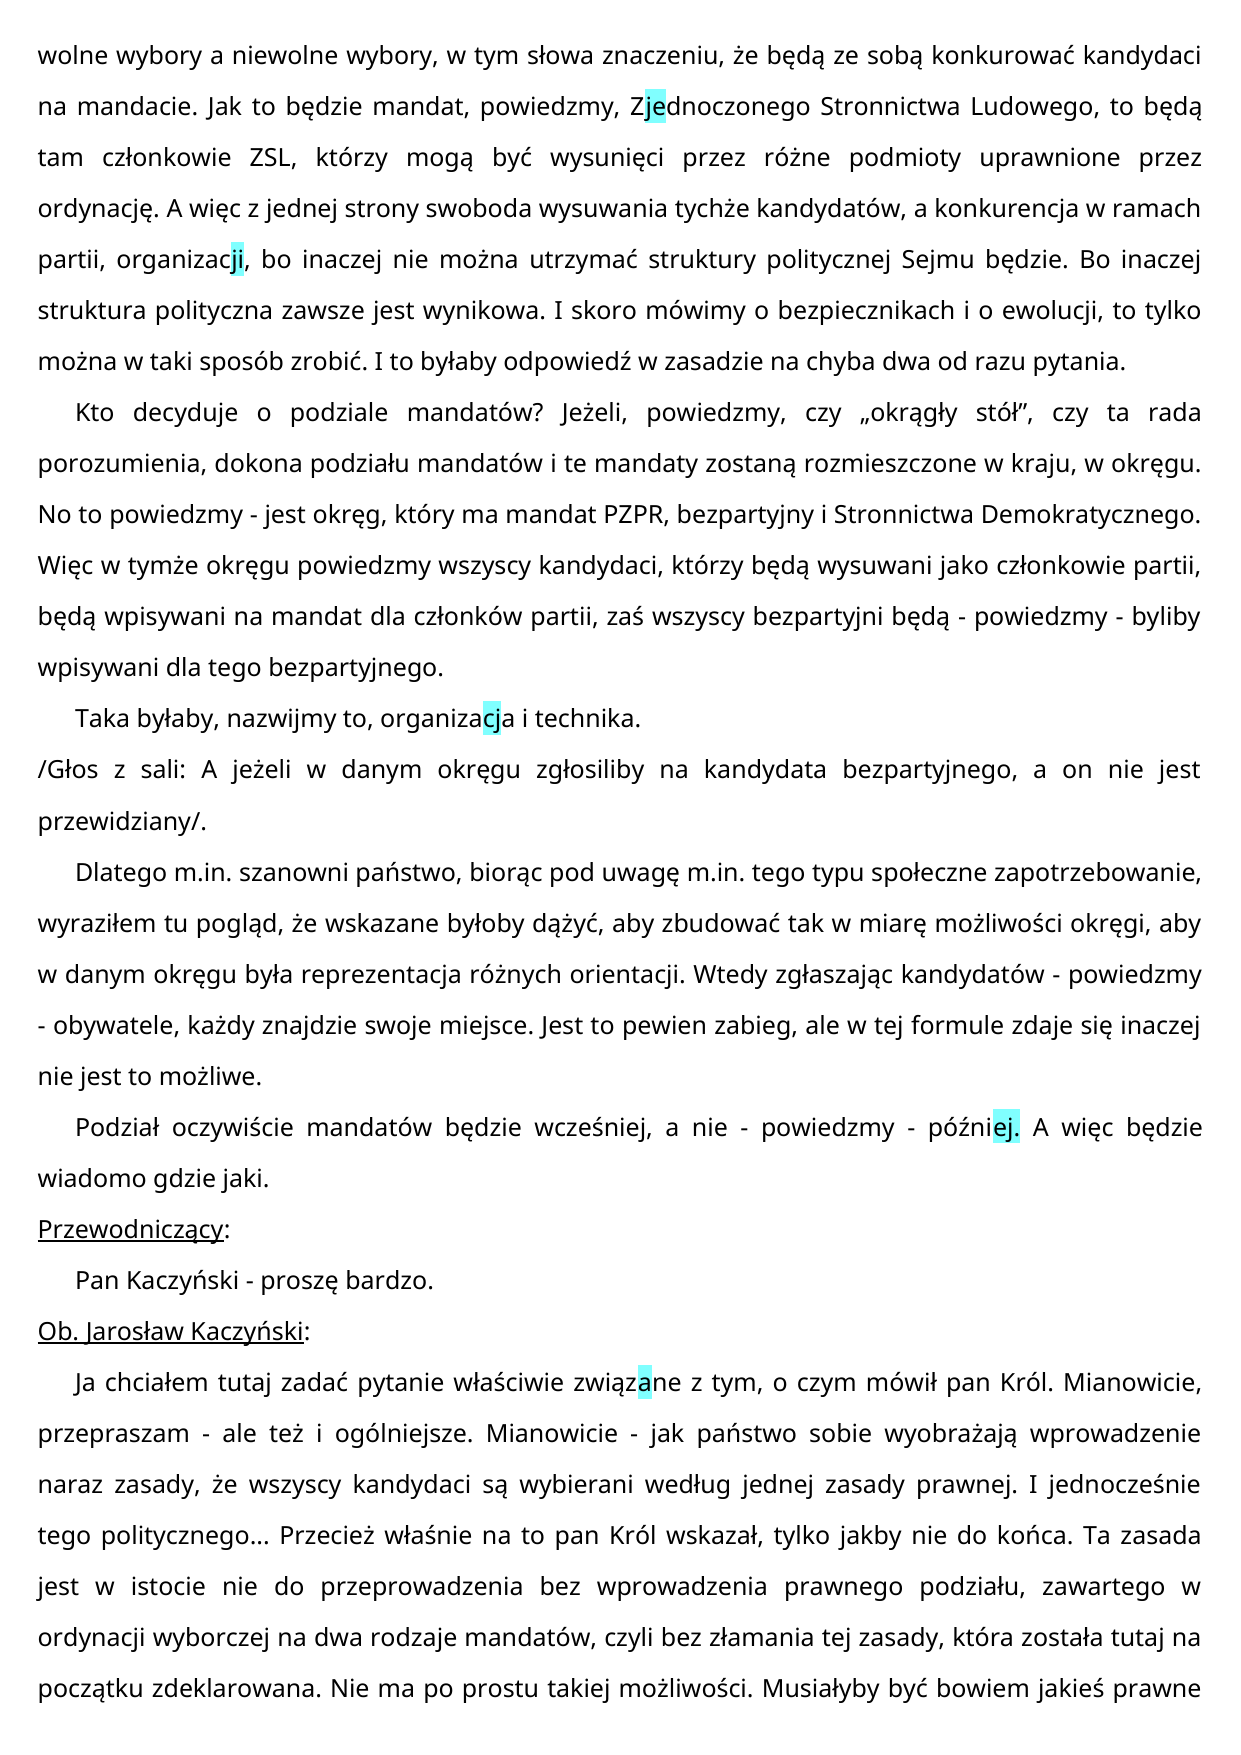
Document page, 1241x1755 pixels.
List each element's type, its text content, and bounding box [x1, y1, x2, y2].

text Przewodniczący: [37, 1211, 1203, 1246]
text Taka byłaby, nazwijmy to, organizacja i technika. [37, 701, 1203, 735]
text Ob. Jarosław Kaczyński: [37, 1313, 1203, 1348]
text Ja chciałem tutaj zadać pytanie właściwie związane z tym, o czym mówił pan Król. Mianowicie, przepraszam - ale też i ogólniejsze. Mianowicie - jak państwo sobie wyobrażają wprowadzenie naraz zasady, że wszyscy kandydaci są wybierani według jednej zasady prawnej. I jednocześnie tego politycznego... Przecież właśnie na to pan Król wskazał, tylko jakby nie do końca. Ta zasada jest w istocie nie do przeprowadzenia bez wprowadzenia prawnego podziału, zawartego w ordynacji wyborczej na dwa rodzaje mandatów, czyli bez złamania tej zasady, która została tutaj na początku zdeklarowana. Nie ma po prostu takiej możliwości. Musiałyby być bowiem jakieś prawne [37, 1364, 1203, 1705]
text Pan Kaczyński - proszę bardzo. [37, 1262, 1203, 1297]
text Kto decyduje o podziale mandatów? Jeżeli, powiedzmy, czy „okrągły stół”, czy ta rada porozumienia, dokona podziału mandatów i te mandaty zostaną rozmieszczone w kraju, w okręgu. No to powiedzmy - jest okręg, który ma mandat PZPR, bezpartyjny i Stronnictwa Demokratycznego. Więc w tymże okręgu powiedzmy wszyscy kandydaci, którzy będą wysuwani jako członkowie partii, będą wpisywani na mandat dla członków partii, zaś wszyscy bezpartyjni będą - powiedzmy - byliby wpisywani dla tego bezpartyjnego. [37, 395, 1203, 684]
text wolne wybory a niewolne wybory, w tym słowa znaczeniu, że będą ze sobą konkurować kandydaci na mandacie. Jak to będzie mandat, powiedzmy, Zjednoczonego Stronnictwa Ludowego, to będą tam członkowie ZSL, którzy mogą być wysunięci przez różne podmioty uprawnione przez ordynację. A więc z jednej strony swoboda wysuwania tychże kandydatów, a konkurencja w ramach partii, organizacji, bo inaczej nie można utrzymać struktury politycznej Sejmu będzie. Bo inaczej struktura polityczna zawsze jest wynikowa. I skoro mówimy o bezpiecznikach i o ewolucji, to tylko można w taki sposób zrobić. I to byłaby odpowiedź w zasadzie na chyba dwa od razu pytania. [37, 37, 1203, 378]
text /Głos z sali: A jeżeli w danym okręgu zgłosiliby na kandydata bezpartyjnego, a on nie jest przewidziany/. [37, 752, 1203, 837]
text Dlatego m.in. szanowni państwo, biorąc pod uwagę m.in. tego typu społeczne zapotrzebowanie, wyraziłem tu pogląd, że wskazane byłoby dążyć, aby zbudować tak w miarę możliwości okręgi, aby w danym okręgu była reprezentacja różnych orientacji. Wtedy zgłaszając kandydatów - powiedzmy - obywatele, każdy znajdzie swoje miejsce. Jest to pewien zabieg, ale w tej formule zdaje się inaczej nie jest to możliwe. [37, 854, 1203, 1092]
text Podział oczywiście mandatów będzie wcześniej, a nie - powiedzmy - później. A więc będzie wiadomo gdzie jaki. [37, 1109, 1203, 1194]
